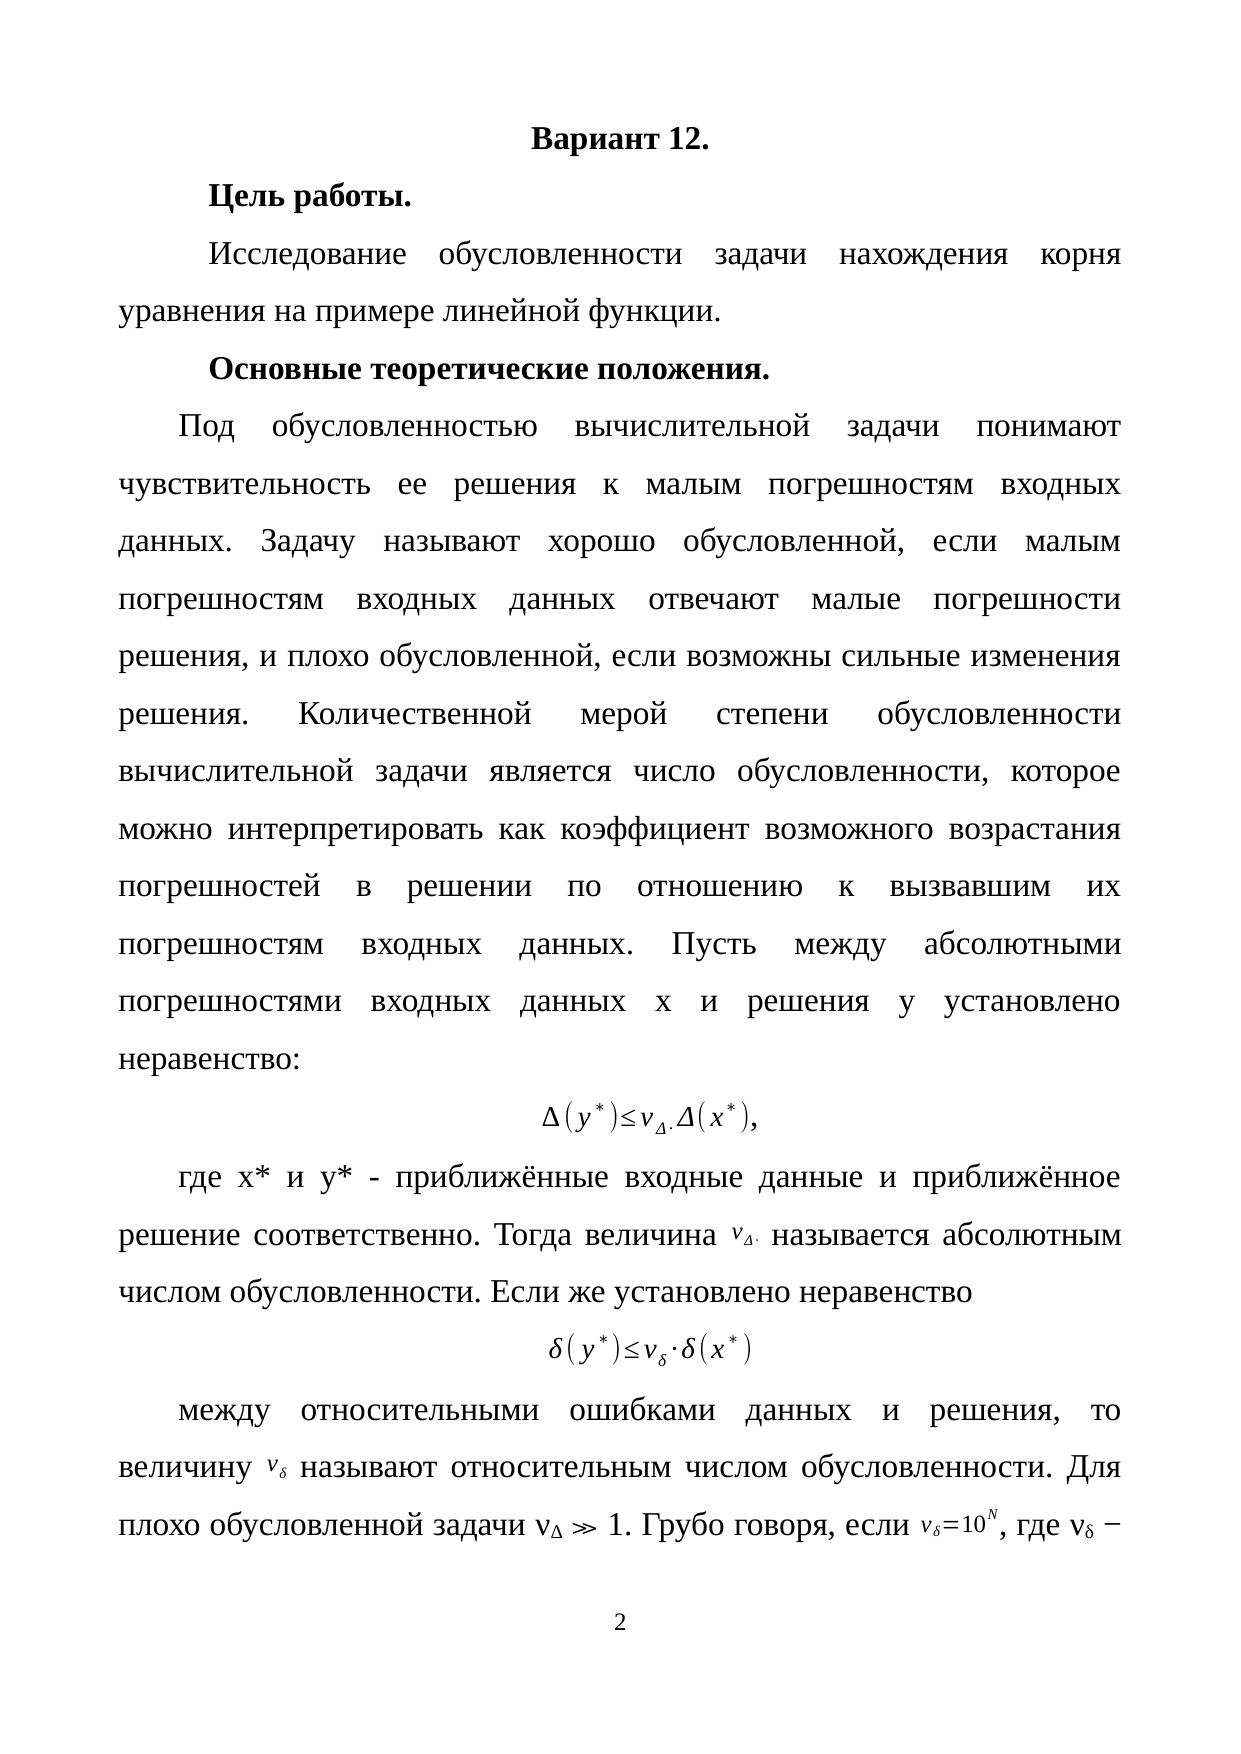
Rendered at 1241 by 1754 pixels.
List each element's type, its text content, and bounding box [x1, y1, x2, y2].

text Цель работы. [118, 176, 1122, 214]
text , [118, 1096, 1122, 1137]
text Вариант 12. [118, 118, 1122, 156]
text Исследование обусловленности задачи нахождения корня уравнения на примере линейной функции. [118, 233, 1122, 329]
text Основные теоретические положения. [118, 348, 1122, 386]
text где x* и y* - приближённые входные данные и приближённое решение соответственно. Тогда величина называется абсолютным числом обусловленности. Если же установлено неравенство [118, 1157, 1122, 1310]
text Под обусловленностью вычислительной задачи понимают чувствительность ее решения к малым погрешностям входных данных. Задачу называют хорошо обусловленной, если малым погрешностям входных данных отвечают малые погрешности решения, и плохо обусловленной, если возможны сильные изменения решения. Количественной мерой степени обусловленности вычислительной задачи является число обусловленности, которое можно интерпретировать как коэффициент возможного возрастания погрешностей в решении по отношению к вызвавшим их погрешностям входных данных. Пусть между абсолютными погрешностями входных данных x и решения y установлено неравенство: [118, 406, 1122, 1076]
text между относительными ошибками данных и решения, то величину называют относительным числом обусловленности. Для плохо обусловленной задачи νΔ ≫ 1. Грубо говоря, если , где νδ − относительное число обусловленности, то порядок ν показывает число верных цифр, которое может быть утеряно в результате по сравнению с числом верных цифр входных данных. Ответ на вопрос о том, при каком значении ν задачу следует признать плохо обусловленной, зависит, с одной стороны, от предъявляемых требований 3 к точности решения и, с другой, – от уровня обеспечиваемой точности исходных данных. Например, если требуется найти решение с точностью 0.1%, а входная информация задается с точностью 0.02%, то уже значение ν = 10 сигнализирует о плохой обусловленности. Однако, при тех же требованиях к точности результата, гарантия, что исходные данные задаются с точностью не ниже 0.0001%, означает, что при задача хорошо обусловлена. Если рассматривать задачу вычисления корня уравнения y = 𝑓(𝑥), то роль числа обусловленности будет играть величина [118, 1389, 1122, 1542]
